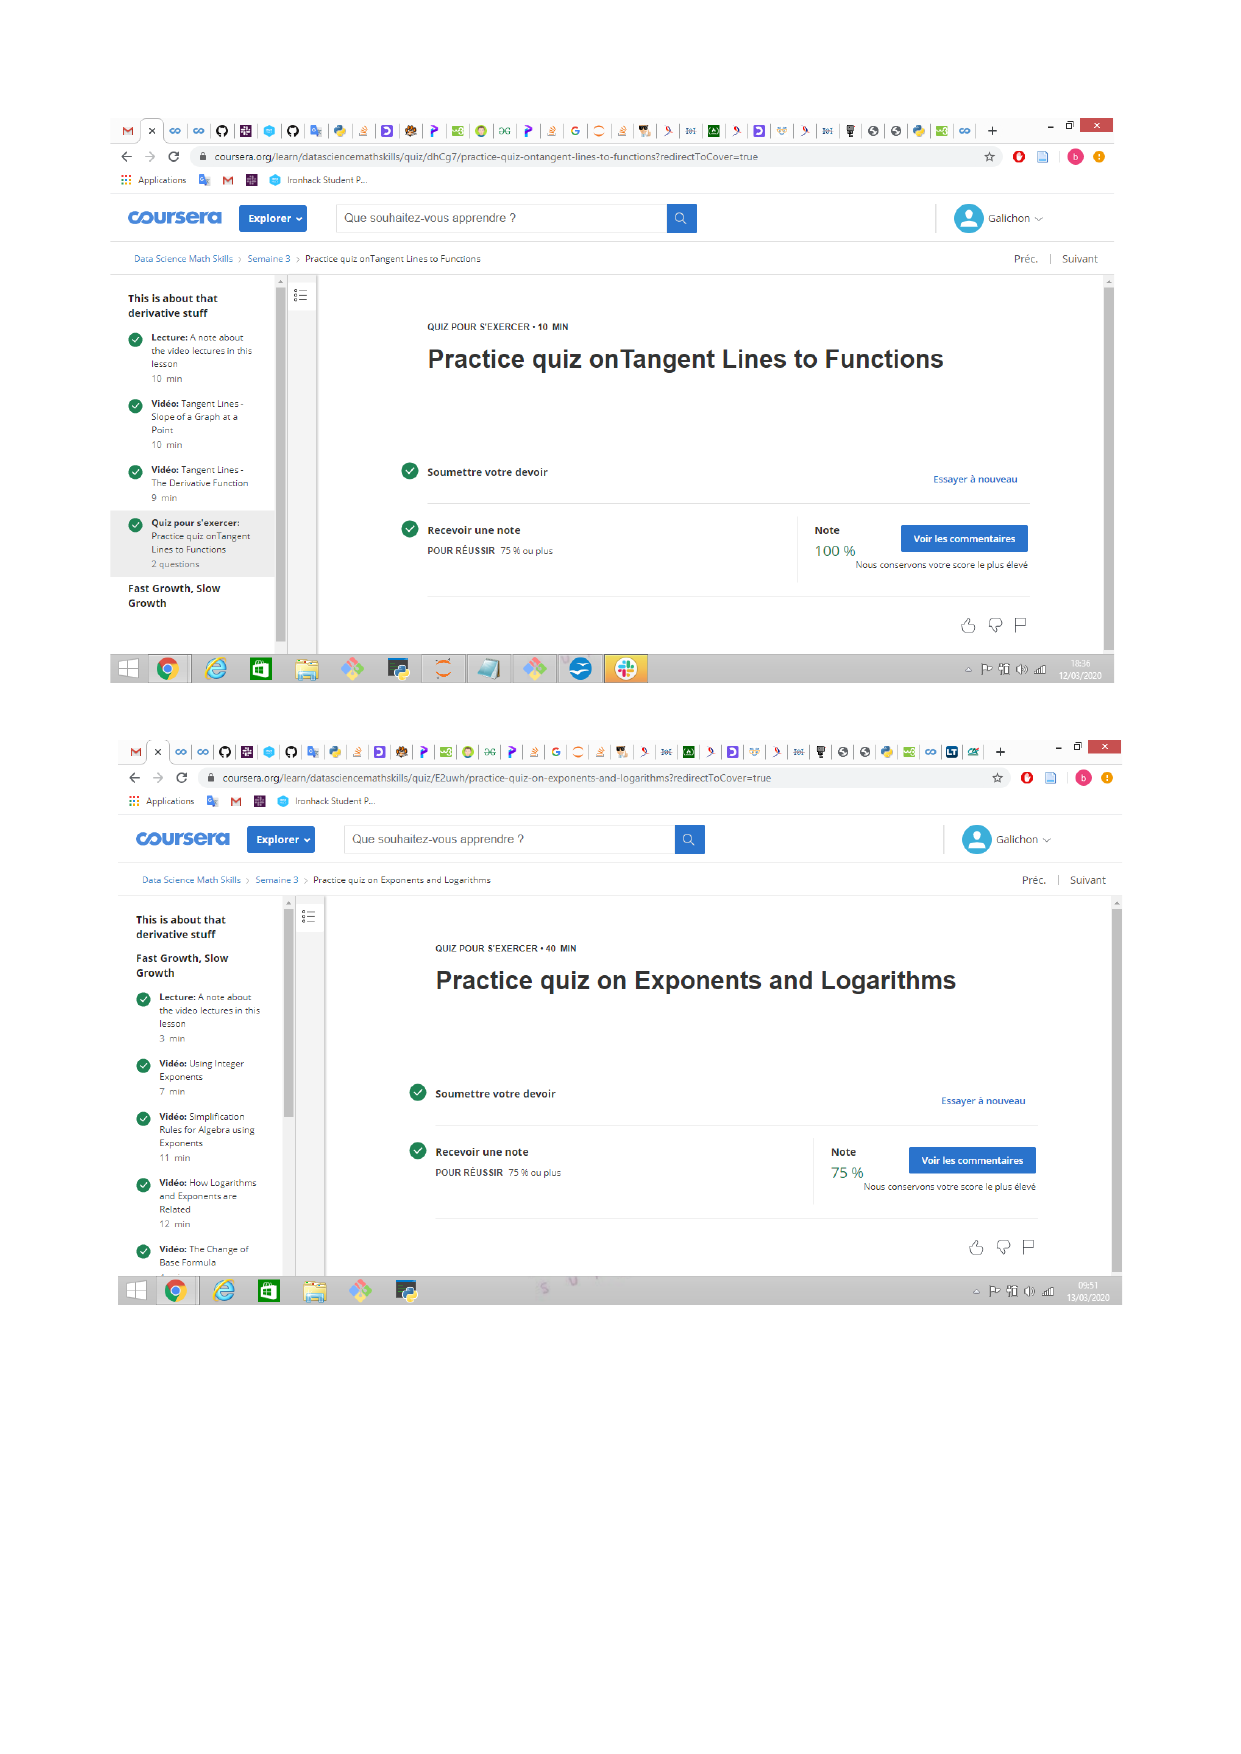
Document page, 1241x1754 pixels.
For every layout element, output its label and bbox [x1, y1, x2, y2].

picture [118, 740, 1123, 1305]
picture [110, 118, 1115, 683]
